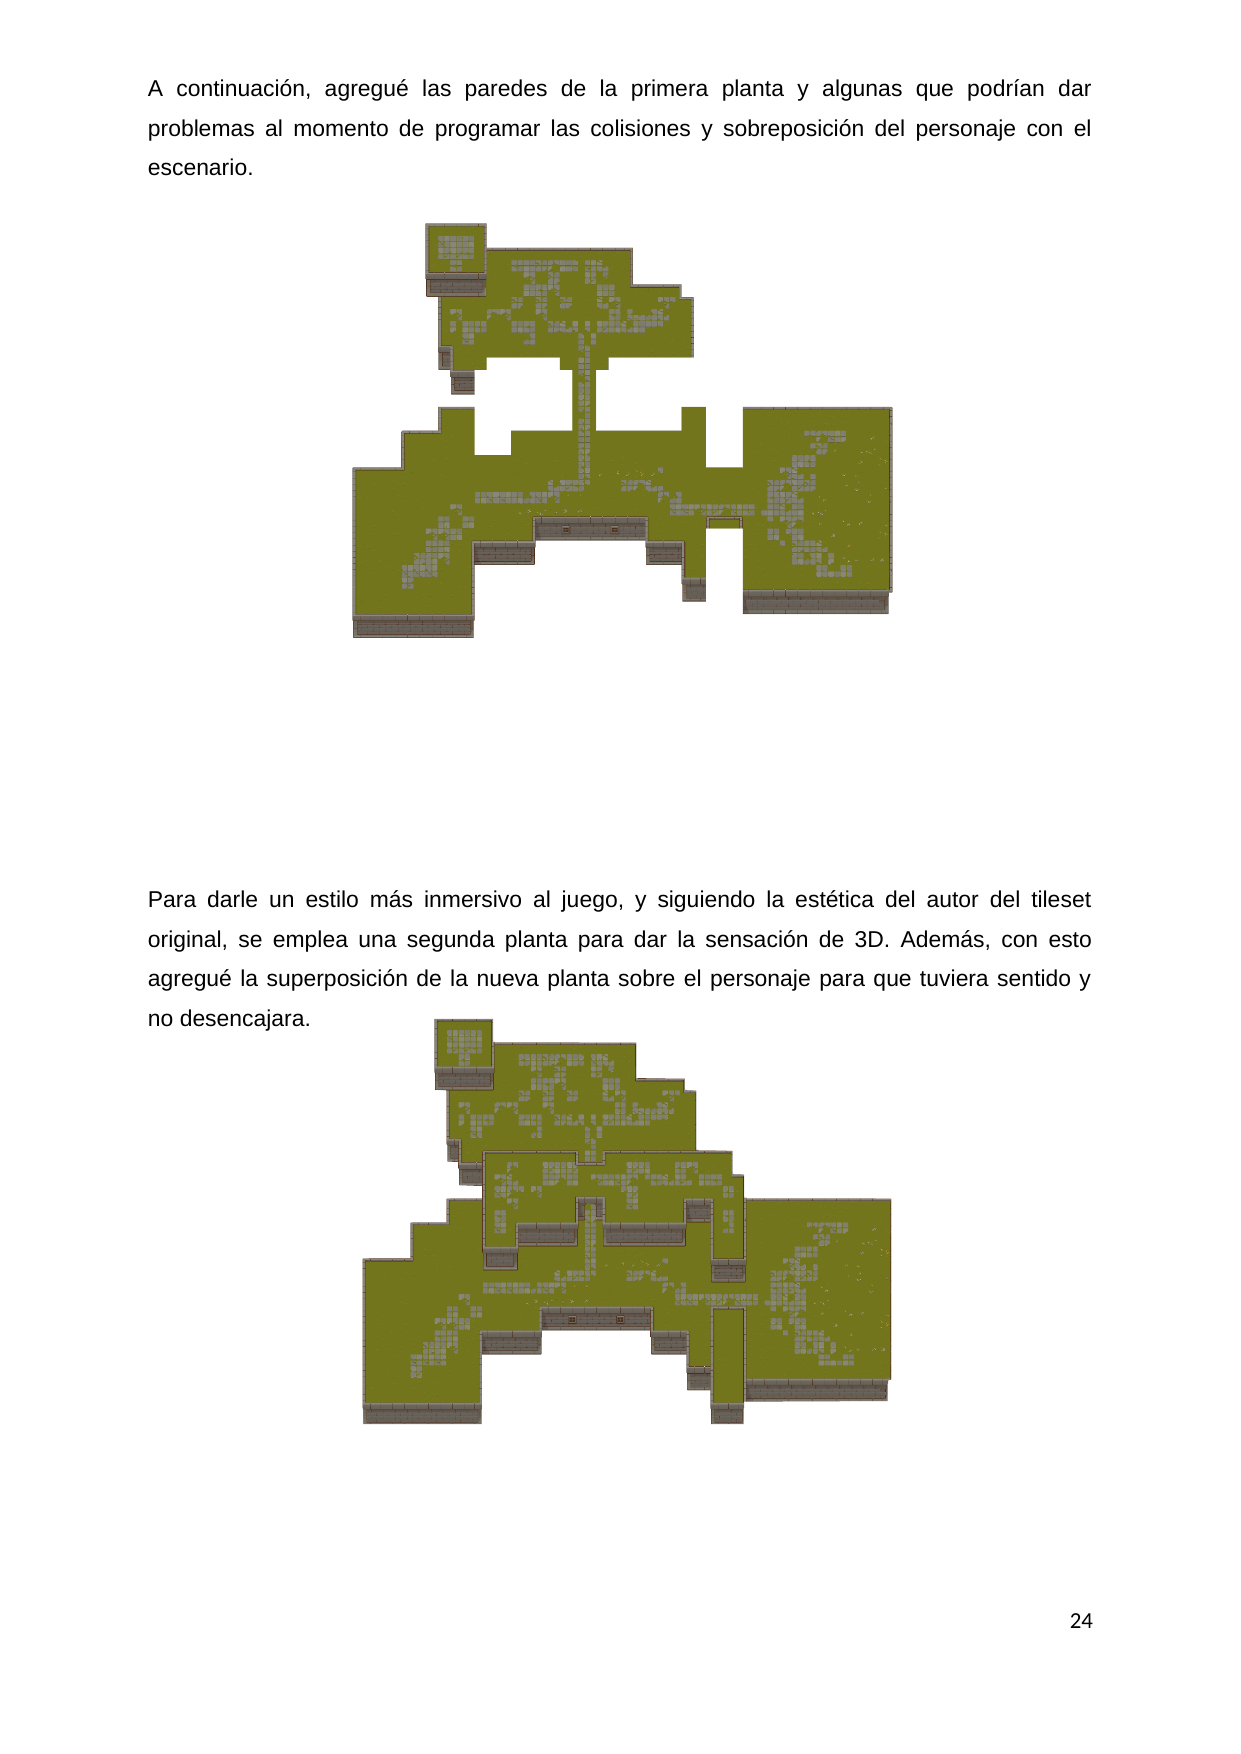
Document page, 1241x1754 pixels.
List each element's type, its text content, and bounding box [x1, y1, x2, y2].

text Para darle un estilo más inmersivo al juego, y siguiendo la estética del autor del tileset original, se emplea una segunda planta para dar la sensación de 3D. Además, con esto agregué la superposición de la nueva planta sobre el personaje para que tuviera sentido y no desencajara. [148, 886, 1093, 1031]
text A continuación, agregué las paredes de la primera planta y algunas que podrían dar problemas al momento de programar las colisiones y sobreposición del personaje con el escenario. [148, 75, 1093, 180]
